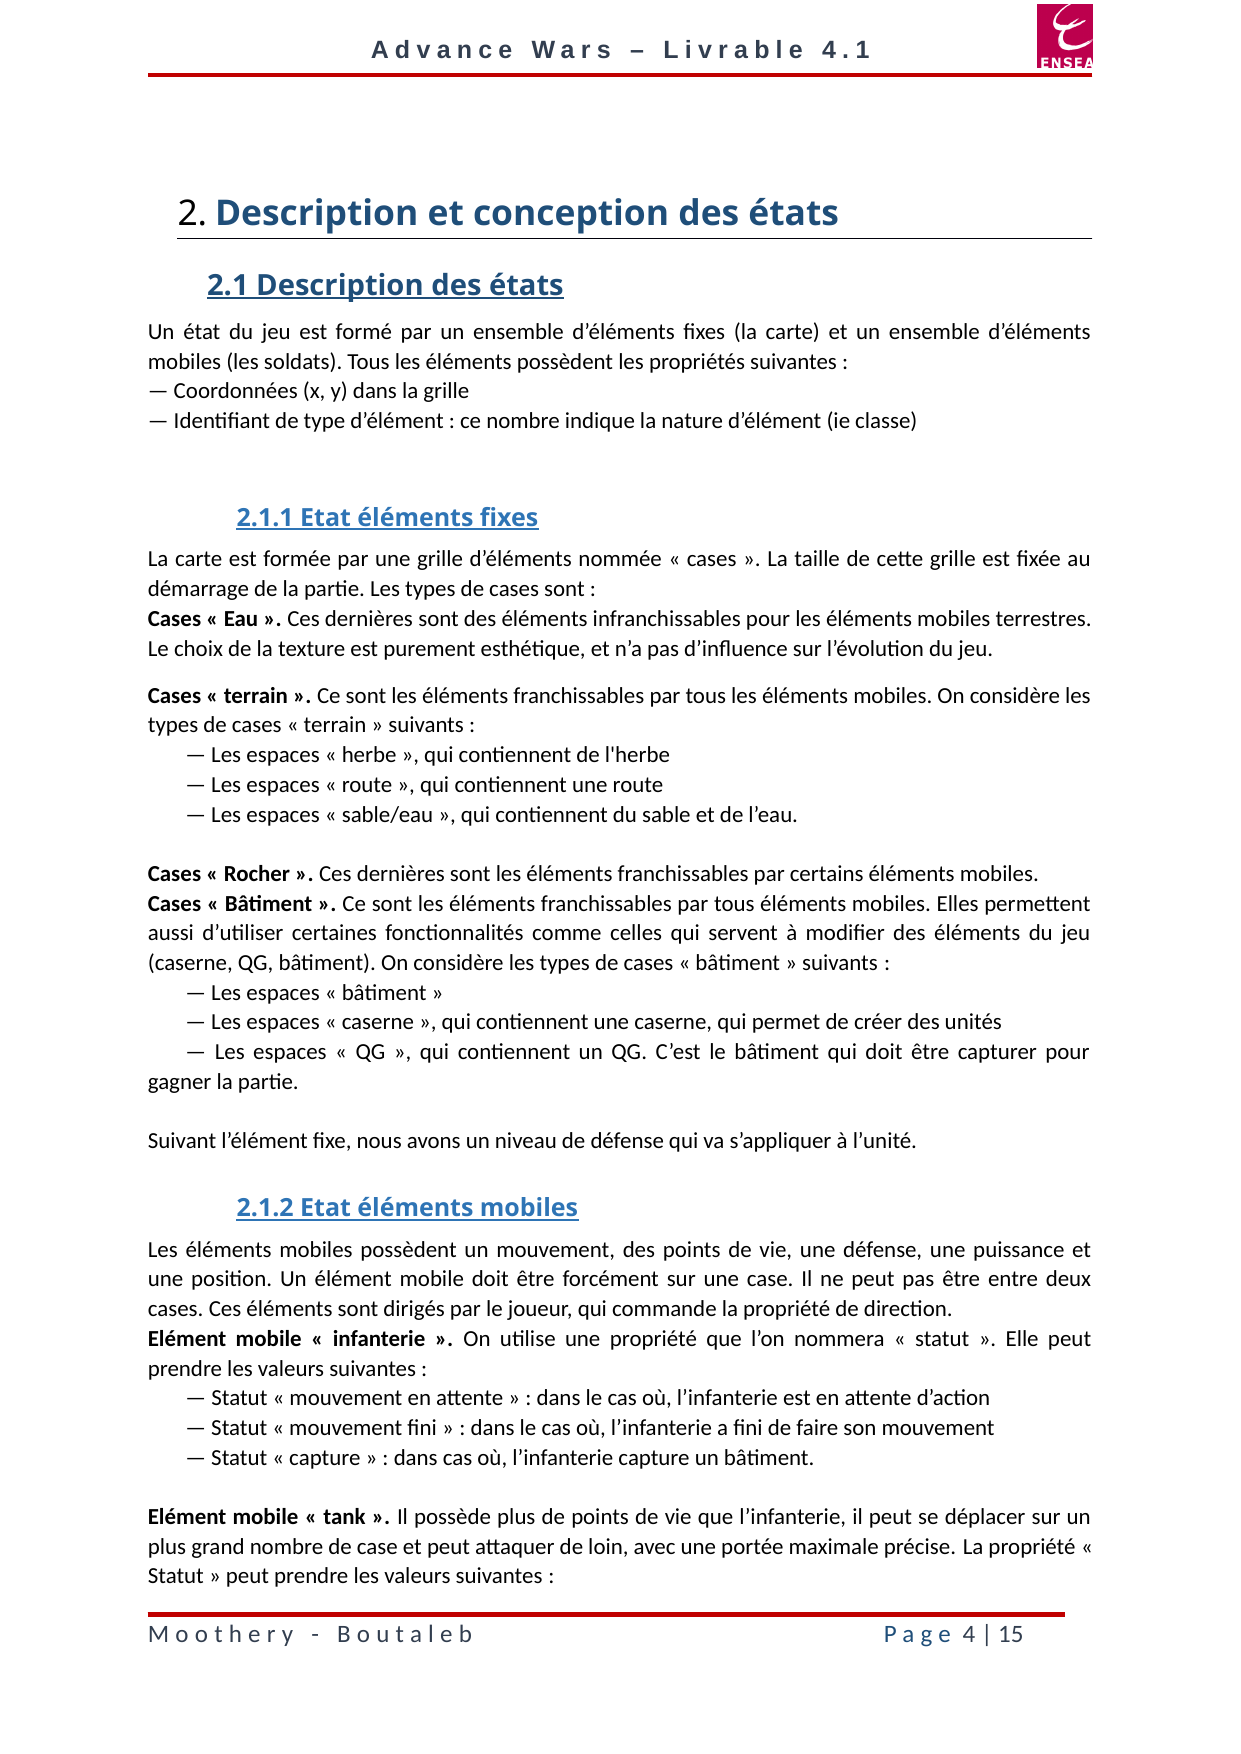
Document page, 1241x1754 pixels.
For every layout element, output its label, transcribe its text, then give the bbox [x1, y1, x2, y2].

text — Les espaces « route », qui contiennent une route [148, 770, 1092, 798]
text — Identifiant de type d’élément : ce nombre indique la nature d’élément (ie classe) [148, 406, 1092, 434]
text — Coordonnées (x, y) dans la grille [148, 376, 1092, 404]
text — Statut « capture » : dans cas où, l’infanterie capture un bâtiment. [148, 1443, 1092, 1471]
text La carte est formée par une grille d’éléments nommée « cases ». La taille de cette grille est fixée au démarrage de la partie. Les types de cases sont : [148, 544, 1092, 602]
text — Les espaces « QG », qui contiennent un QG. C’est le bâtiment qui doit être capturer pour gagner la partie. [148, 1037, 1092, 1095]
text Les éléments mobiles possèdent un mouvement, des points de vie, une défense, une puissance et une position. Un élément mobile doit être forcément sur une case. Il ne peut pas être entre deux cases. Ces éléments sont dirigés par le joueur, qui commande la propriété de direction. [148, 1235, 1092, 1322]
text — Les espaces « bâtiment » [148, 978, 1092, 1006]
subtitle 2.1.1 Etat éléments fixes [236, 499, 1092, 533]
text Cases « terrain ». Ce sont les éléments franchissables par tous les éléments mobiles. On considère les types de cases « terrain » suivants : [148, 681, 1092, 739]
subtitle 2.1.2 Etat éléments mobiles [236, 1190, 1092, 1224]
subtitle 2.1 Description des états [207, 264, 1092, 303]
text Elément mobile « infanterie ». On utilise une propriété que l’on nommera « statut ». Elle peut prendre les valeurs suivantes : [148, 1324, 1092, 1382]
text — Statut « mouvement fini » : dans le cas où, l’infanterie a fini de faire son mouvement [148, 1413, 1092, 1441]
text — Les espaces « sable/eau », qui contiennent du sable et de l’eau. [148, 800, 1092, 828]
text Suivant l’élément fixe, nous avons un niveau de défense qui va s’appliquer à l’unité. [148, 1126, 1092, 1154]
text — Les espaces « herbe », qui contiennent de l'herbe [148, 740, 1092, 768]
picture [1037, 4, 1093, 68]
subtitle Description et conception des états [177, 188, 1092, 238]
text Un état du jeu est formé par un ensemble d’éléments fixes (la carte) et un ensemble d’éléments mobiles (les soldats). Tous les éléments possèdent les propriétés suivantes : [148, 317, 1092, 375]
text Elément mobile « tank ». Il possède plus de points de vie que l’infanterie, il peut se déplacer sur un plus grand nombre de case et peut attaquer de loin, avec une portée maximale précise. La propriété « Statut » peut prendre les valeurs suivantes : [148, 1502, 1092, 1589]
text — Statut « mouvement en attente » : dans le cas où, l’infanterie est en attente d’action [148, 1383, 1092, 1411]
text Cases « Rocher ». Ces dernières sont les éléments franchissables par certains éléments mobiles. [148, 859, 1092, 887]
text Cases « Bâtiment ». Ce sont les éléments franchissables par tous éléments mobiles. Elles permettent aussi d’utiliser certaines fonctionnalités comme celles qui servent à modifier des éléments du jeu (caserne, QG, bâtiment). On considère les types de cases « bâtiment » suivants : [148, 889, 1092, 976]
text — Les espaces « caserne », qui contiennent une caserne, qui permet de créer des unités [148, 1007, 1092, 1036]
text Cases « Eau ». Ces dernières sont des éléments infranchissables pour les éléments mobiles terrestres. Le choix de la texture est purement esthétique, et n’a pas d’influence sur l’évolution du jeu. [148, 604, 1092, 662]
